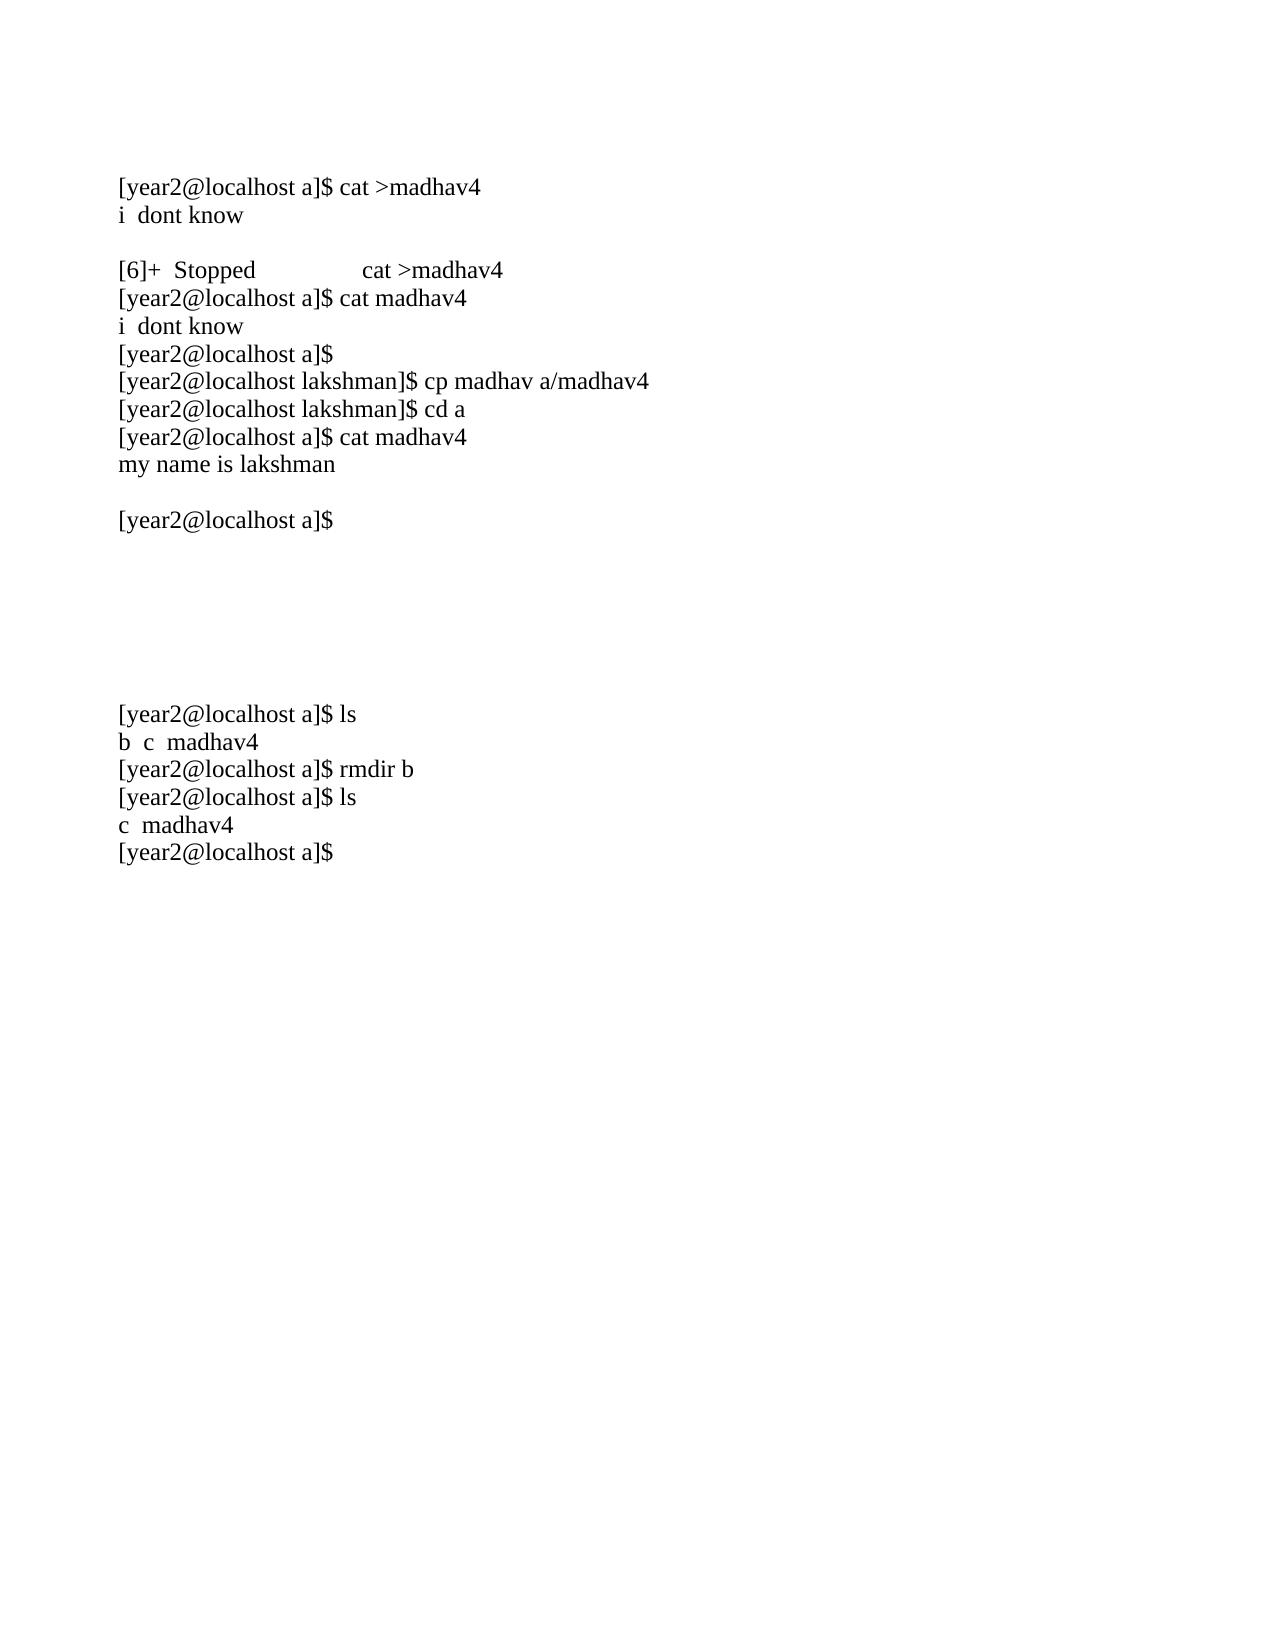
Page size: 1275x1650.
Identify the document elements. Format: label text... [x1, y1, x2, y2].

text [year2@localhost a]$ cat madhav4 [118, 284, 1157, 312]
text [year2@localhost a]$ cat madhav4 [118, 423, 1157, 451]
text [year2@localhost a]$ rmdir b [118, 755, 1157, 783]
text [6]+ Stopped cat >madhav4 [118, 257, 1157, 284]
text c madhav4 [118, 811, 1157, 838]
text i dont know [118, 312, 1157, 340]
text [year2@localhost a]$ [118, 506, 1157, 534]
text [year2@localhost a]$ cat >madhav4 [118, 173, 1157, 201]
text [year2@localhost a]$ [118, 340, 1157, 367]
text [year2@localhost a]$ [118, 838, 1157, 866]
text [year2@localhost lakshman]$ cp madhav a/madhav4 [118, 367, 1157, 395]
text [year2@localhost a]$ ls [118, 783, 1157, 811]
text i dont know [118, 201, 1157, 229]
text my name is lakshman [118, 451, 1157, 478]
text [year2@localhost a]$ ls [118, 700, 1157, 728]
text b c madhav4 [118, 728, 1157, 755]
text [year2@localhost lakshman]$ cd a [118, 395, 1157, 423]
